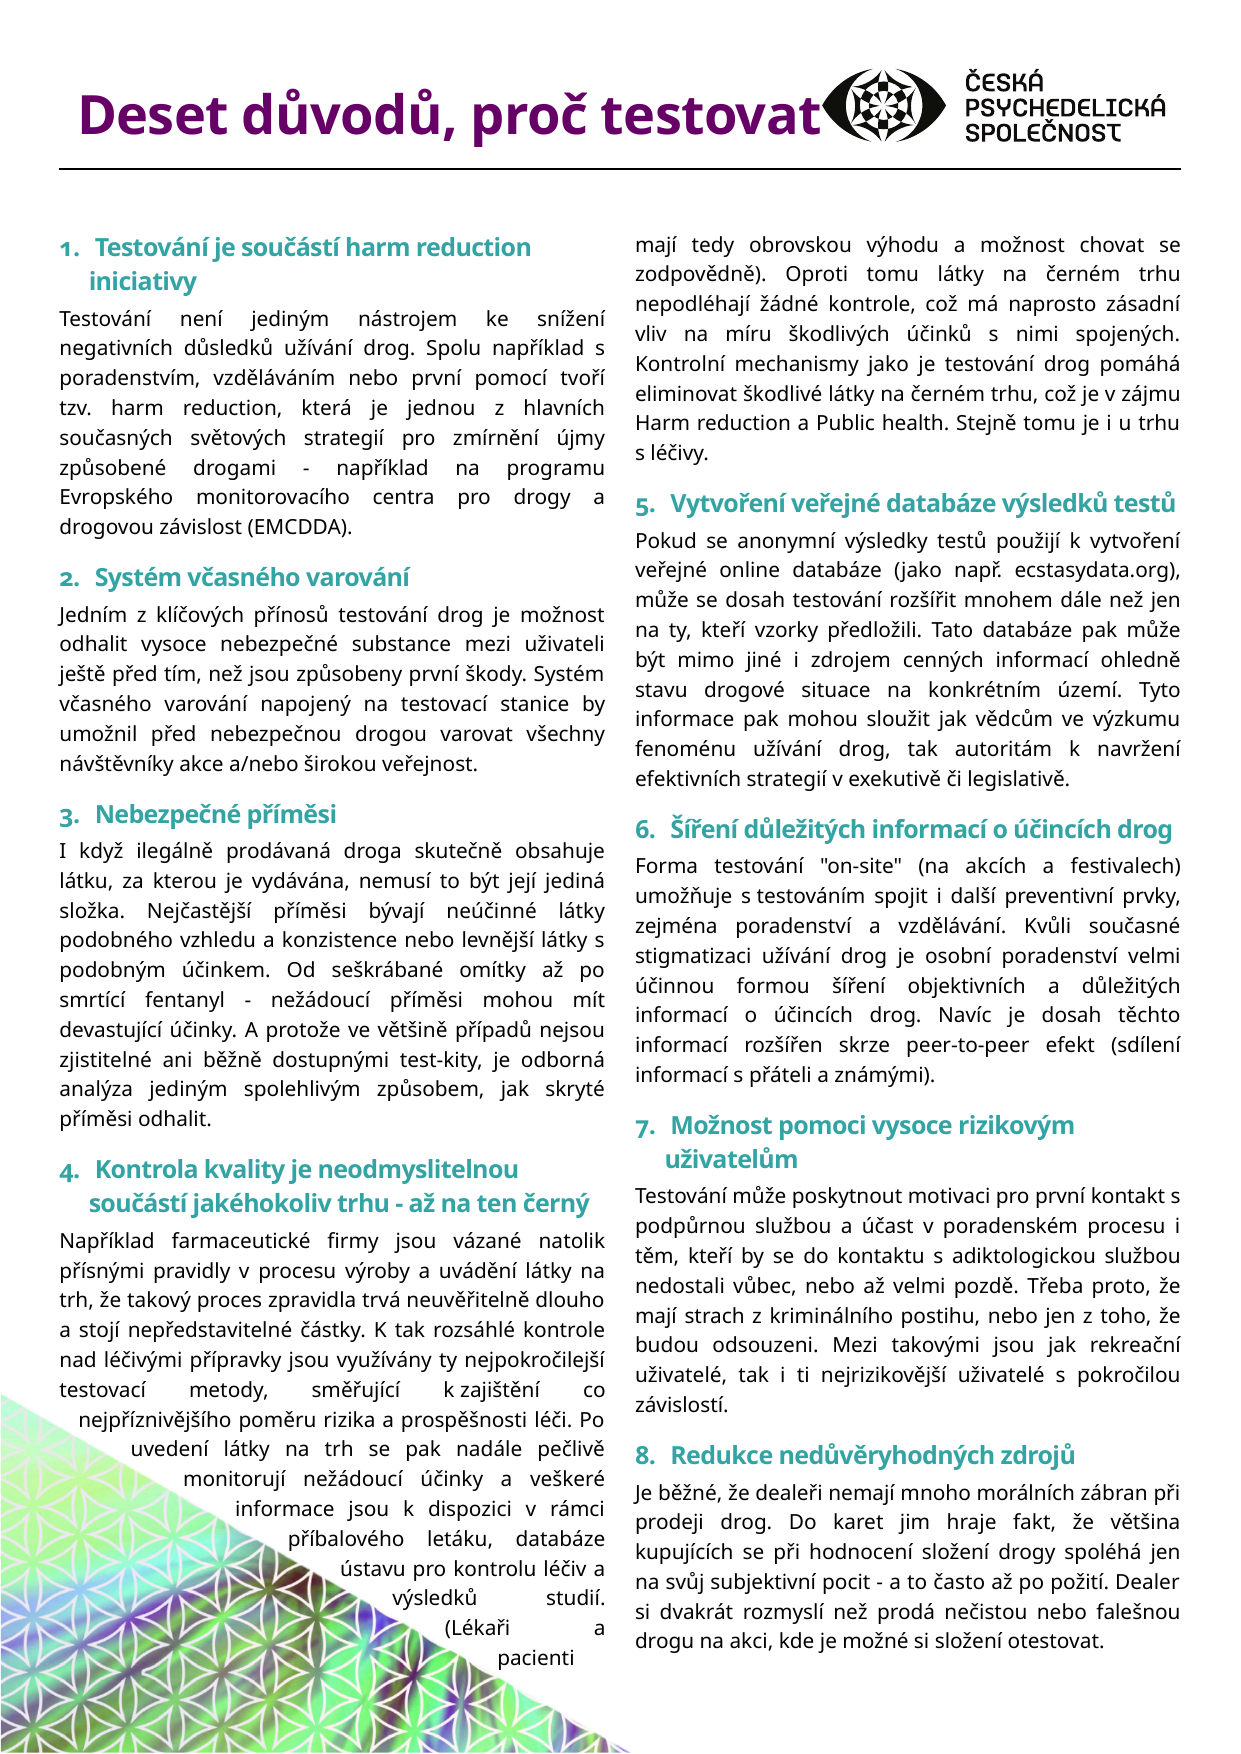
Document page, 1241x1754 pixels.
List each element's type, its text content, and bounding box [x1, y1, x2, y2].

subtitle Možnost pomoci vysoce rizikovým uživatelům [635, 988, 1181, 1057]
subtitle Kontrola kvality je neodmyslitelnou součástí jakéhokoliv trhu - až na ten černý [59, 1152, 605, 1220]
title Deset důvodů, proč testovat [59, 59, 1181, 168]
text I když ilegálně prodávaná droga skutečně obsahuje látku, za kterou je vydávána, nemusí to být její jediná složka. Nejčastější příměsi bývají neúčinné látky podobného vzhledu a konzistence nebo levnější látky s podobným účinkem. Od seškrábané omítky až po smrtící fentanyl - nežádoucí příměsi mohou mít devastující účinky. A protože ve většině případů nejsou zjistitelné ani běžně dostupnými test-kity, je odborná analýza jediným spolehlivým způsobem, jak skryté příměsi odhalit. [59, 836, 605, 1133]
picture [10, 1671, 270, 1754]
subtitle Systém včasného varování [59, 560, 605, 594]
text Analýza neznámých látek není jednoduchou záležitostí. Zejména identifikace nových psychoaktivních látek (NPS) v nízkých koncentracích a ve složitých směsích může být velmi komplikovaným procesem, vyžadujícím hned několik analytických metod. Jakmile však danou látku známe a máme její standard, její identifikace se stane mnohem jednodušší. Provoz testovacích programů může přispět k rozšiřování knihoven standardů a tím ke zvýšení dostupnosti analýz jejich zrychlením a snížením ceny. [635, 1595, 1181, 1683]
text Například farmaceutické firmy jsou vázané natolik přísnými pravidly v procesu výroby a uvádění látky na trh, že takový proces zpravidla trvá neuvěřitelně dlouho a stojí nepředstavitelné částky. K tak rozsáhlé kontrole nad léčivými přípravky jsou využívány ty nejpokročilejší testovací metody, směřující k zajištění co nejpříznivějšího poměru rizika a prospěšnosti léči. Po uvedení látky na trh se pak nadále pečlivě monitorují nežádoucí účinky a veškeré informace jsou k dispozici v rámci příbalového letáku, databáze ústavu pro kontrolu léčiv a výsledků studií. (Lékaři a pacienti mají tedy obrovskou výhodu a možnost chovat se zodpovědně). Oproti tomu látky na černém trhu nepodléhají žádné kontrole, což má naprosto zásadní vliv na míru škodlivých účinků s nimi spojených. Kontrolní mechanismy jako je testování drog pomáhá eliminovat škodlivé látky na černém trhu, což je v zájmu Harm reduction a Public health. Stejně tomu je i u trhu s léčivy. [635, 230, 1181, 347]
subtitle Vytvoření veřejné databáze výsledků testů [635, 367, 1181, 401]
text Jedním z klíčových přínosů testování drog je možnost odhalit vysoce nebezpečné substance mezi uživateli ještě před tím, než jsou způsobeny první škody. Systém včasného varování napojený na testovací stanice by umožnil před nebezpečnou drogou varovat všechny návštěvníky akce a/nebo širokou veřejnost. [59, 600, 605, 777]
subtitle Vývoj a zdokonalení testovacích metodik [635, 1555, 1181, 1589]
text Forma testování "on-site" (na akcích a festivalech) umožňuje s testováním spojit i další preventivní prvky, zejména poradenství a vzdělávání. Kvůli současné stigmatizaci užívání drog je osobní poradenství velmi účinnou formou šíření objektivních a důležitých informací o účincích drog. Navíc je dosah těchto informací rozšířen skrze peer-to-peer efekt (sdílení informací s přáteli a známými). [635, 732, 1181, 969]
text Pokud se anonymní výsledky testů použijí k vytvoření veřejné online databáze (jako např. ecstasydata.org), může se dosah testování rozšířit mnohem dále než jen na ty, kteří vzorky předložili. Tato databáze pak může být mimo jiné i zdrojem cenných informací ohledně stavu drogové situace na konkrétním území. Tyto informace pak mohou sloužit jak vědcům ve výzkumu fenoménu užívání drog, tak autoritám k navržení efektivních strategií v exekutivě či legislativě. [635, 407, 1181, 673]
subtitle Redukce nedůvěryhodných zdrojů [635, 1318, 1181, 1353]
text Je běžné, že dealeři nemají mnoho morálních zábran při prodeji drog. Do karet jim hraje fakt, že většina kupujících se při hodnocení složení drogy spoléhá jen na svůj subjektivní pocit - a to často až po požití. Dealer si dvakrát rozmyslí než prodá nečistou nebo falešnou drogu na akci, kde je možné si složení otestovat. [635, 1358, 1181, 1536]
subtitle Testování je součástí harm reduction iniciativy [59, 230, 605, 298]
subtitle Šíření důležitých informací o účincích drog [635, 692, 1181, 726]
text Například farmaceutické firmy jsou vázané natolik přísnými pravidly v procesu výroby a uvádění látky na trh, že takový proces zpravidla trvá neuvěřitelně dlouho a stojí nepředstavitelné částky. K tak rozsáhlé kontrole nad léčivými přípravky jsou využívány ty nejpokročilejší testovací metody, směřující k zajištění co nejpříznivějšího poměru rizika a prospěšnosti léči. Po uvedení látky na trh se pak nadále pečlivě monitorují nežádoucí účinky a veškeré informace jsou k dispozici v rámci příbalového letáku, databáze ústavu pro kontrolu léčiv a výsledků studií. (Lékaři a pacienti mají tedy obrovskou výhodu a možnost chovat se zodpovědně). Oproti tomu látky na černém trhu nepodléhají žádné kontrole, což má naprosto zásadní vliv na míru škodlivých účinků s nimi spojených. Kontrolní mechanismy jako je testování drog pomáhá eliminovat škodlivé látky na černém trhu, což je v zájmu Harm reduction a Public health. Stejně tomu je i u trhu s léčivy. [59, 1226, 605, 1671]
subtitle Nebezpečné příměsi [59, 796, 605, 830]
text Testování může poskytnout motivaci pro první kontakt s podpůrnou službou a účast v poradenském procesu i těm, kteří by se do kontaktu s adiktologickou službou nedostali vůbec, nebo až velmi pozdě. Třeba proto, že mají strach z kriminálního postihu, nebo jen z toho, že budou odsouzeni. Mezi takovými jsou jak rekreační uživatelé, tak i ti nejrizikovější uživatelé s pokročilou závislostí. [635, 1062, 1181, 1299]
text Testování není jediným nástrojem ke snížení negativních důsledků užívání drog. Spolu například s poradenstvím, vzděláváním nebo první pomocí tvoří tzv. harm reduction, která je jednou z hlavních současných světových strategií pro zmírnění újmy způsobené drogami - například na programu Evropského monitorovacího centra pro drogy a drogovou závislost (EMCDDA). [59, 304, 605, 541]
